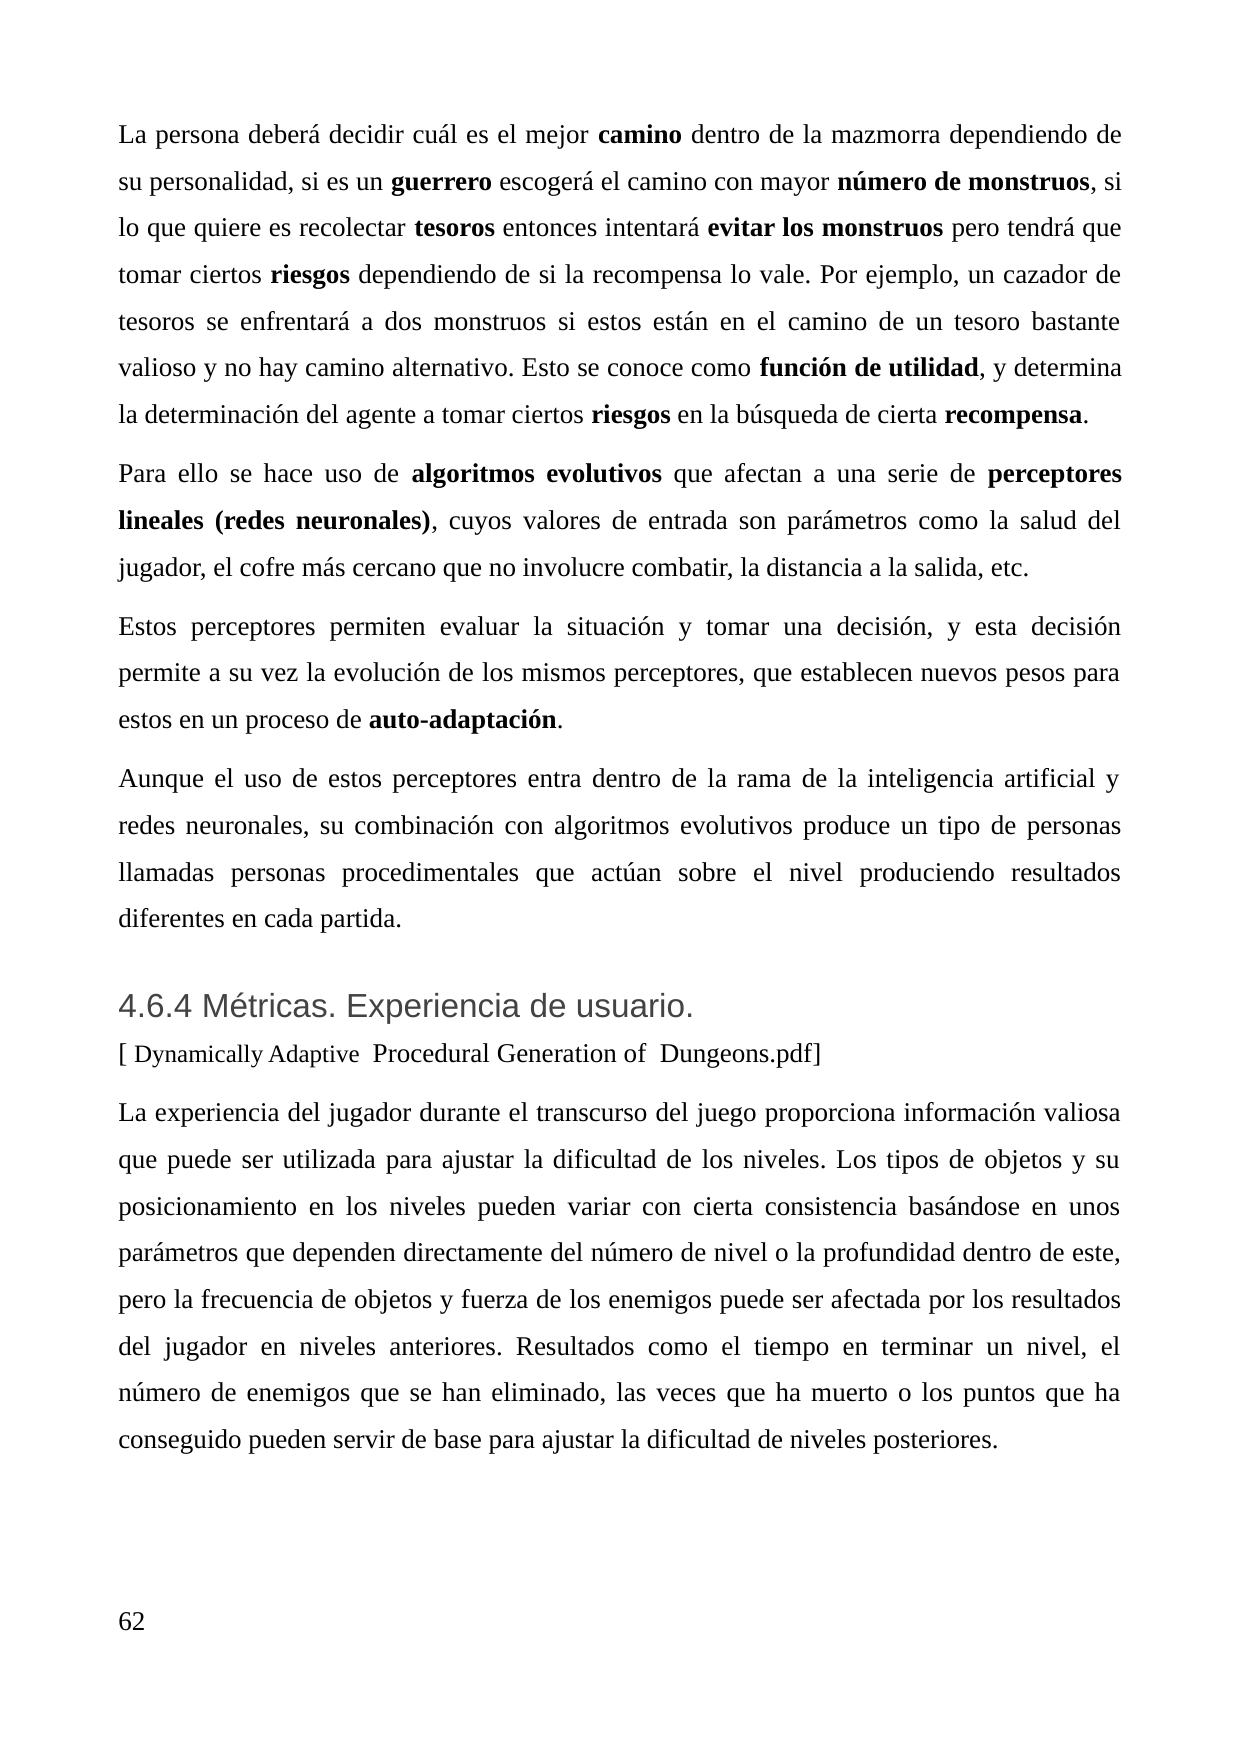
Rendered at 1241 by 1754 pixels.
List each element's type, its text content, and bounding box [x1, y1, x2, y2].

subtitle Métricas. Experiencia de usuario. [118, 986, 1122, 1025]
text Estos perceptores permiten evaluar la situación y tomar una decisión, y esta decisión permite a su vez la evolución de los mismos perceptores, que establecen nuevos pesos para estos en un proceso de auto-adaptación. [118, 610, 1122, 734]
text Para ello se hace uso de algoritmos evolutivos que afectan a una serie de perceptores lineales (redes neuronales), cuyos valores de entrada son parámetros como la salud del jugador, el cofre más cercano que no involucre combatir, la distancia a la salida, etc. [118, 457, 1122, 582]
text Aunque el uso de estos perceptores entra dentro de la rama de la inteligencia artificial y redes neuronales, su combinación con algoritmos evolutivos produce un tipo de personas llamadas personas procedimentales que actúan sobre el nivel produciendo resultados diferentes en cada partida. [118, 762, 1122, 933]
text La persona deberá decidir cuál es el mejor camino dentro de la mazmorra dependiendo de su personalidad, si es un guerrero escogerá el camino con mayor número de monstruos, si lo que quiere es recolectar tesoros entonces intentará evitar los monstruos pero tendrá que tomar ciertos riesgos dependiendo de si la recompensa lo vale. Por ejemplo, un cazador de tesoros se enfrentará a dos monstruos si estos están en el camino de un tesoro bastante valioso y no hay camino alternativo. Esto se conoce como función de utilidad, y determina la determinación del agente a tomar ciertos riesgos en la búsqueda de cierta recompensa. [118, 118, 1122, 429]
text [ Dynamically Adaptive Procedural Generation of Dungeons.pdf] [118, 1037, 1122, 1068]
text La experiencia del jugador durante el transcurso del juego proporciona información valiosa que puede ser utilizada para ajustar la dificultad de los niveles. Los tipos de objetos y su posicionamiento en los niveles pueden variar con cierta consistencia basándose en unos parámetros que dependen directamente del número de nivel o la profundidad dentro de este, pero la frecuencia de objetos y fuerza de los enemigos puede ser afectada por los resultados del jugador en niveles anteriores. Resultados como el tiempo en terminar un nivel, el número de enemigos que se han eliminado, las veces que ha muerto o los puntos que ha conseguido pueden servir de base para ajustar la dificultad de niveles posteriores. [118, 1097, 1122, 1454]
